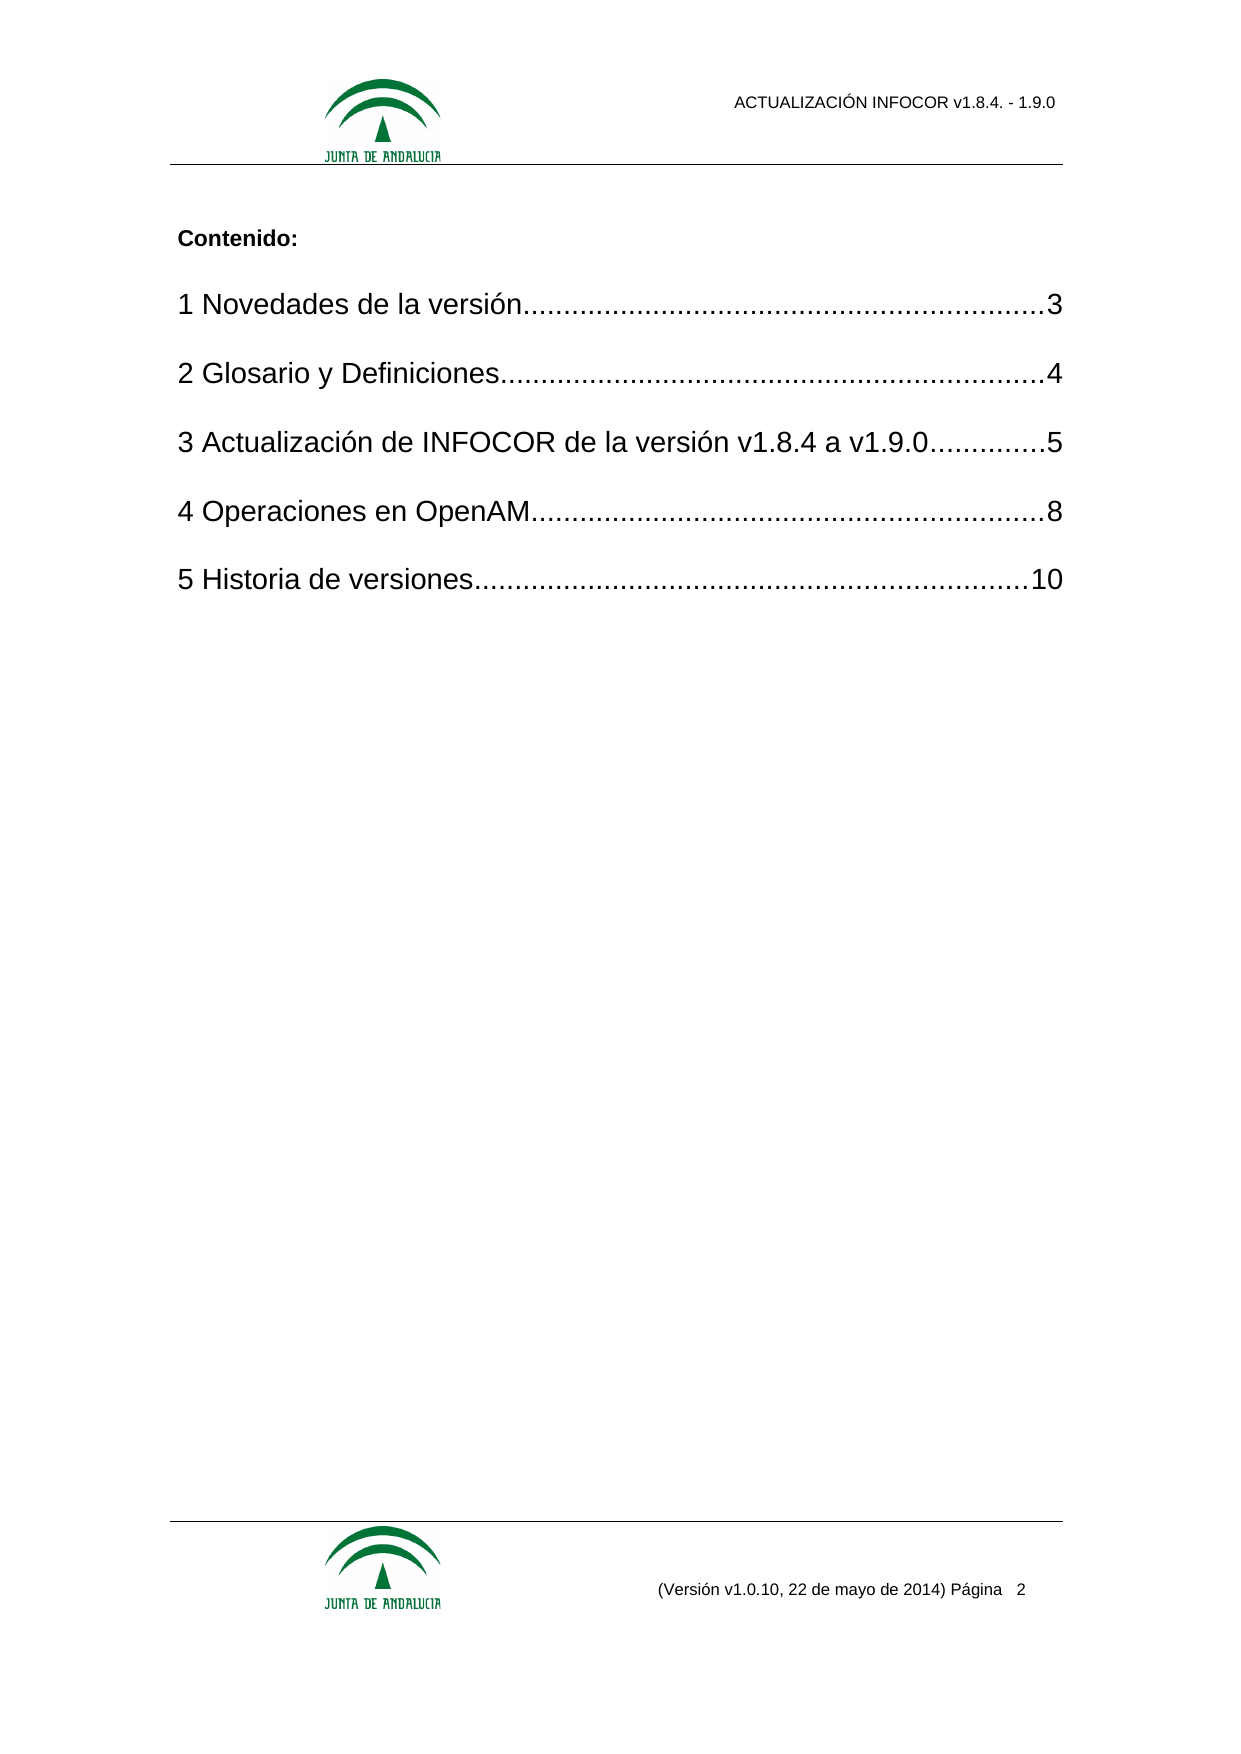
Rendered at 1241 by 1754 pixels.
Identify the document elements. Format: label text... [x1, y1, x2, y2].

text 1 Novedades de la versión 3 [177, 290, 1063, 321]
text 2 Glosario y Definiciones 4 [177, 358, 1063, 390]
picture [324, 1526, 441, 1609]
text 5 Historia de versiones 10 [177, 565, 1063, 596]
text 3 Actualización de INFOCOR de la versión v1.8.4 a v1.9.0 5 [177, 427, 1063, 458]
text 4 Operaciones en OpenAM 8 [177, 496, 1063, 527]
picture [324, 79, 441, 162]
text Contenido: [177, 221, 1063, 252]
